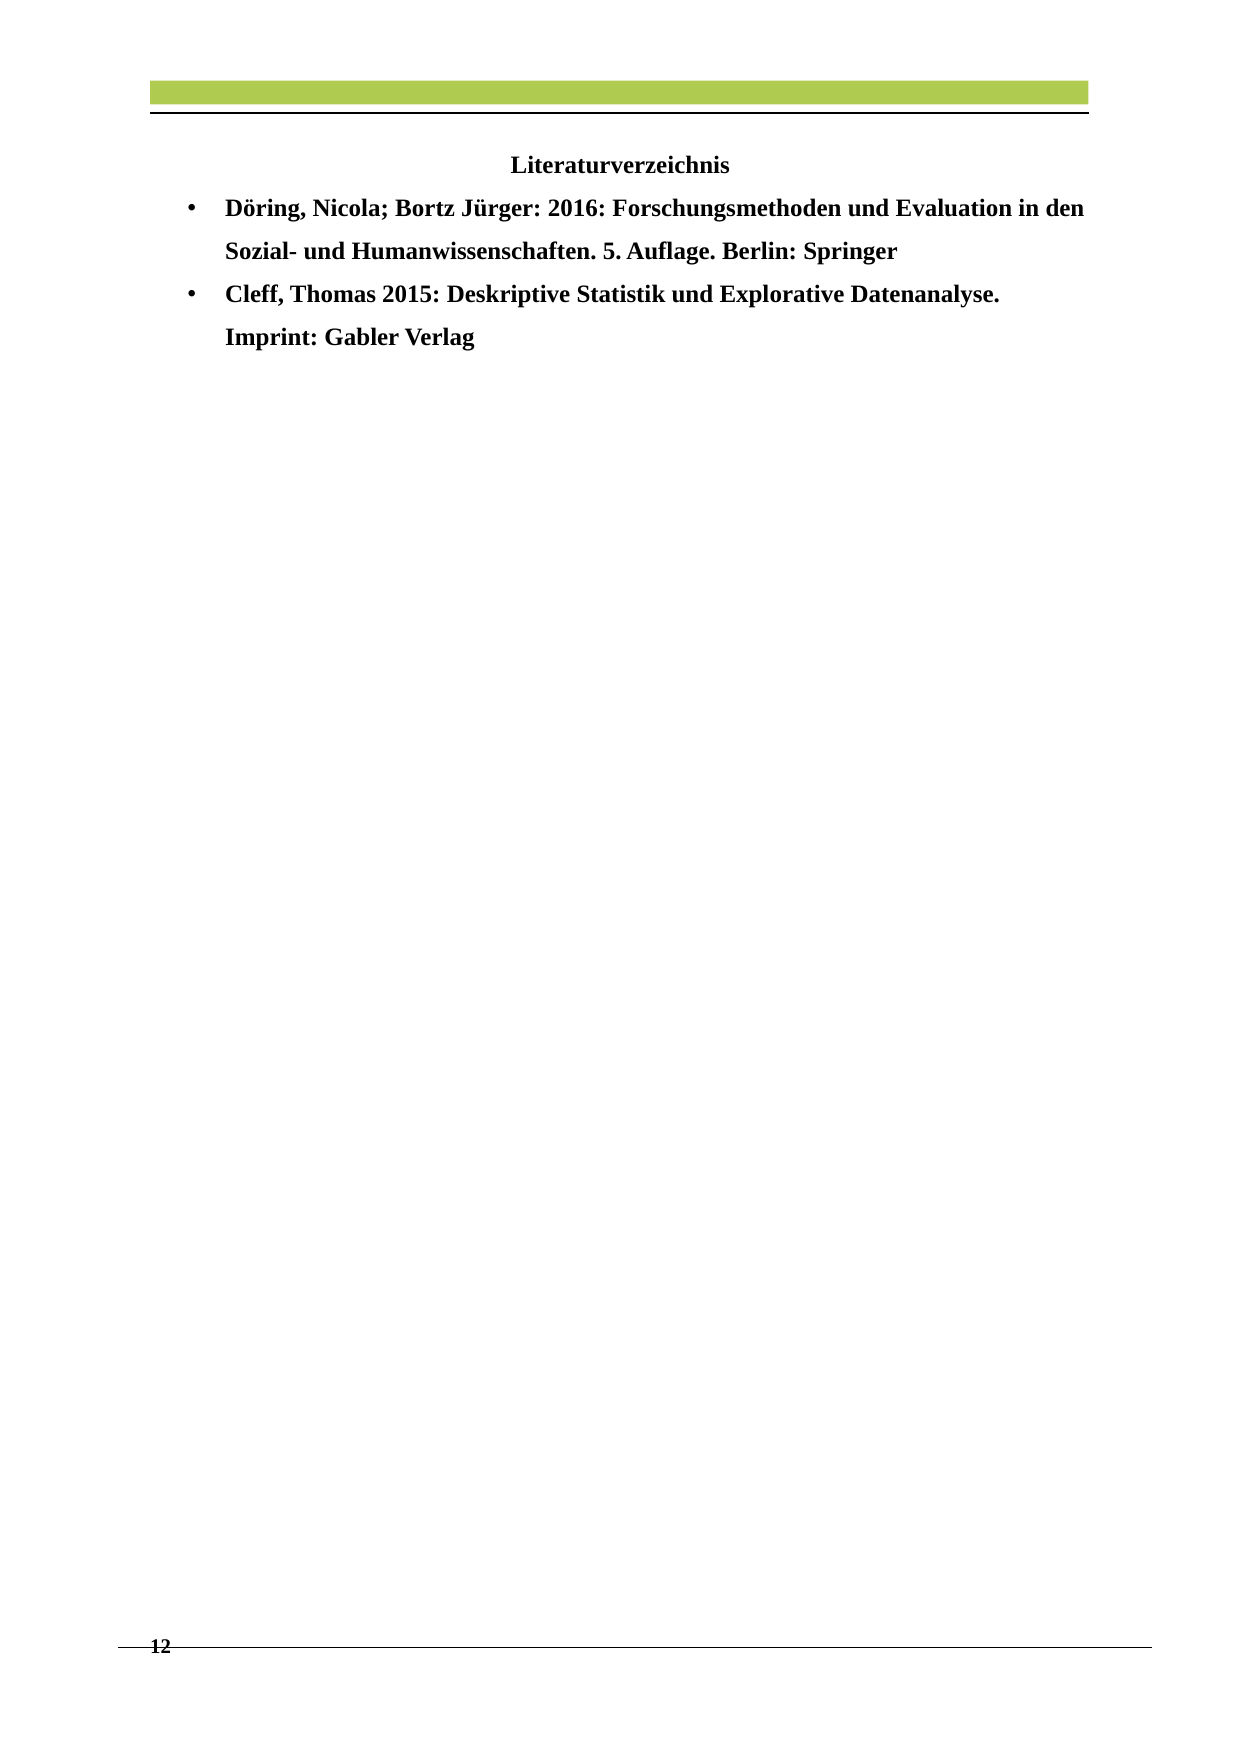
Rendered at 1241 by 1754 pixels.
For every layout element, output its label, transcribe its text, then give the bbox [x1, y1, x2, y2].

list Döring, Nicola; Bortz Jürger: 2016: Forschungsmethoden und Evaluation in den Sozial- und Humanwissenschaften. 5. Auflage. Berlin: Springer [187, 193, 1090, 265]
subtitle Literaturverzeichnis [150, 150, 1090, 179]
list Cleff, Thomas 2015: Deskriptive Statistik und Explorative Datenanalyse. Imprint: Gabler Verlag [187, 279, 1090, 351]
